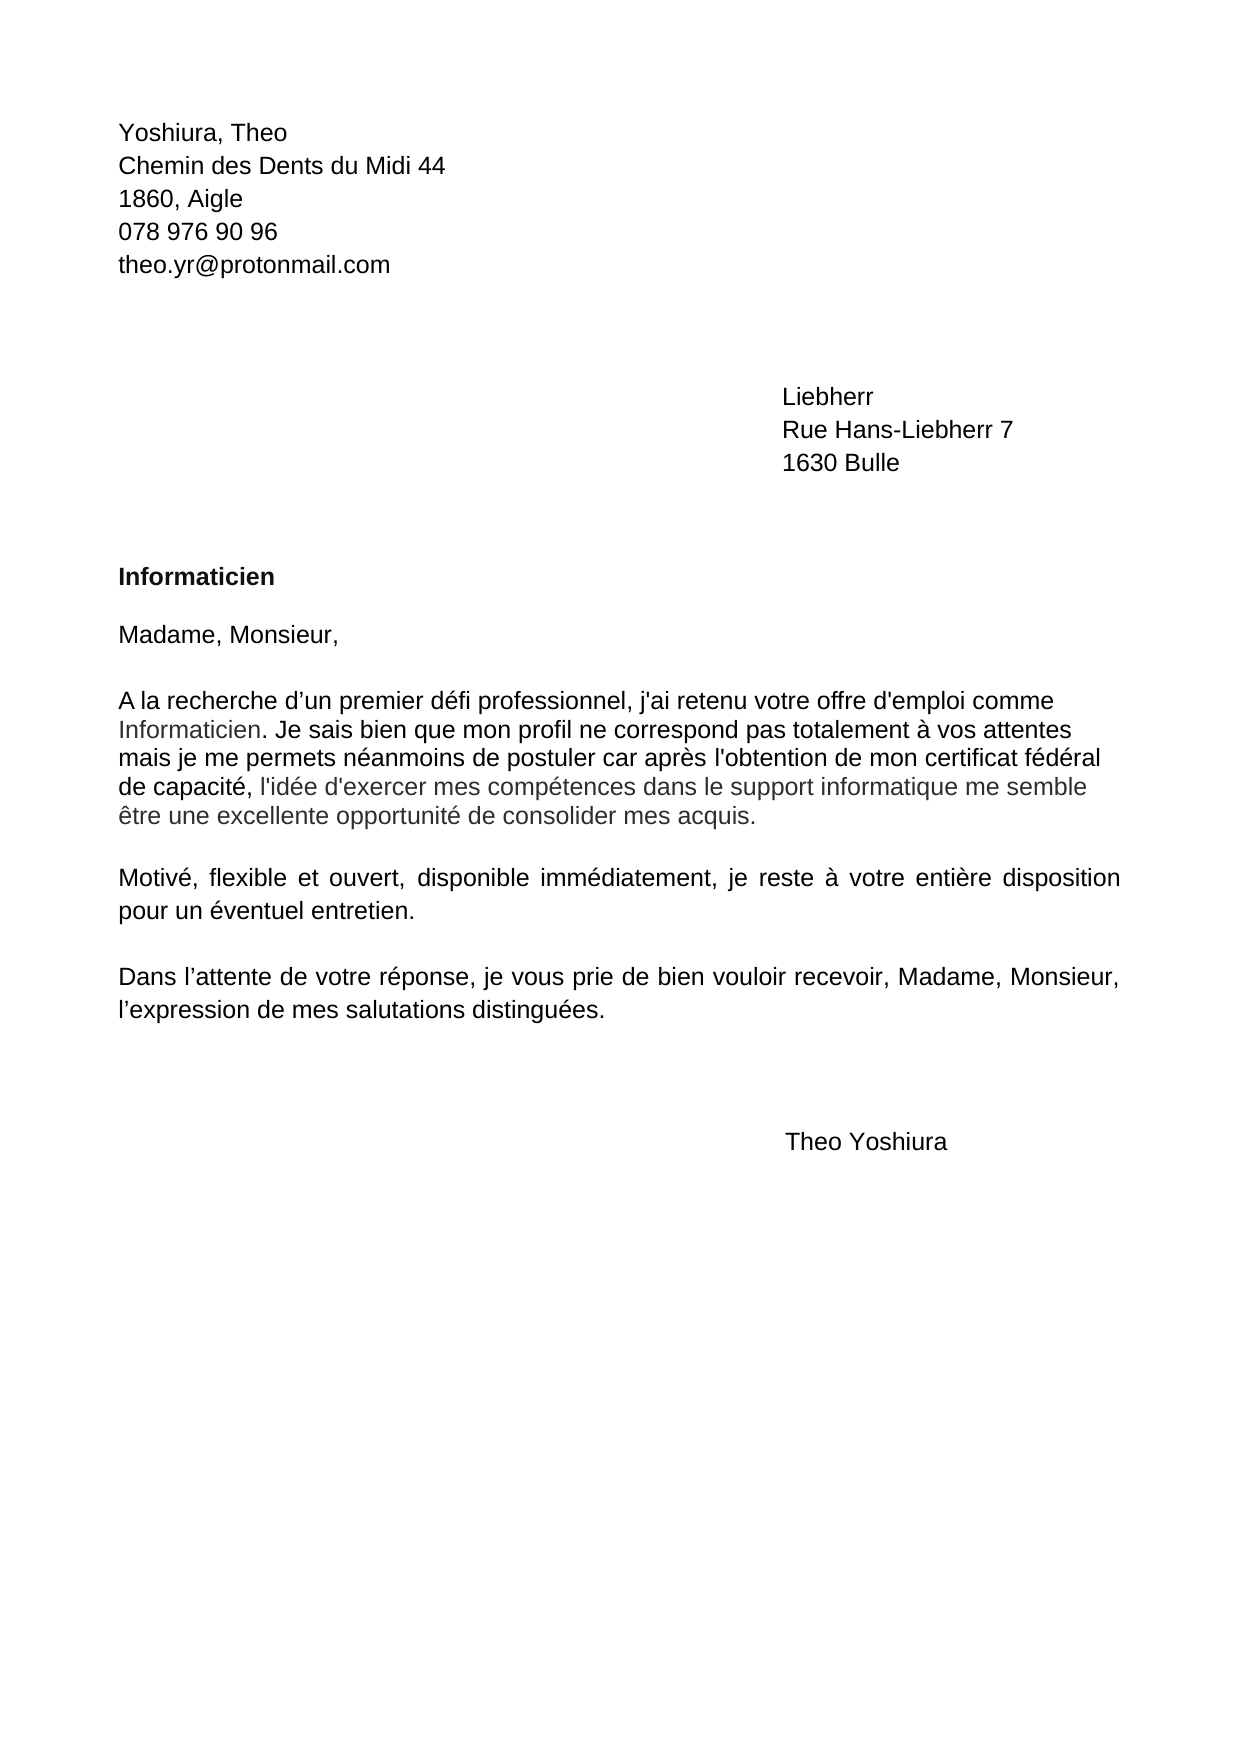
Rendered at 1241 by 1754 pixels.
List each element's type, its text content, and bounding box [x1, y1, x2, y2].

text Dans l’attente de votre réponse, je vous prie de bien vouloir recevoir, Madame, Monsieur, l’expression de mes salutations distinguées. [118, 962, 1122, 1023]
text Yoshiura, Theo [118, 118, 1122, 147]
text Madame, Monsieur, [118, 620, 1122, 648]
text Rue Hans-Liebherr 7 [782, 415, 1122, 444]
text Liebherr [782, 382, 1122, 411]
text Motivé, flexible et ouvert, disponible immédiatement, je reste à votre entière disposition pour un éventuel entretien. [118, 863, 1122, 924]
text Theo Yoshiura [785, 1127, 1122, 1156]
text theo.yr@protonmail.com [118, 250, 1122, 279]
text Chemin des Dents du Midi 44 [118, 151, 1122, 180]
text Informaticien [118, 562, 1122, 591]
text 078 976 90 96 [118, 217, 1122, 246]
text 1860, Aigle [118, 184, 1122, 213]
text 1630 Bulle [782, 448, 1122, 477]
text A la recherche d’un premier défi professionnel, j'ai retenu votre offre d'emploi comme Informaticien. Je sais bien que mon profil ne correspond pas totalement à vos attentes mais je me permets néanmoins de postuler car après l'obtention de mon certificat fédéral de capacité, l'idée d'exercer mes compétences dans le support informatique me semble être une excellente opportunité de consolider mes acquis. [118, 686, 1122, 829]
